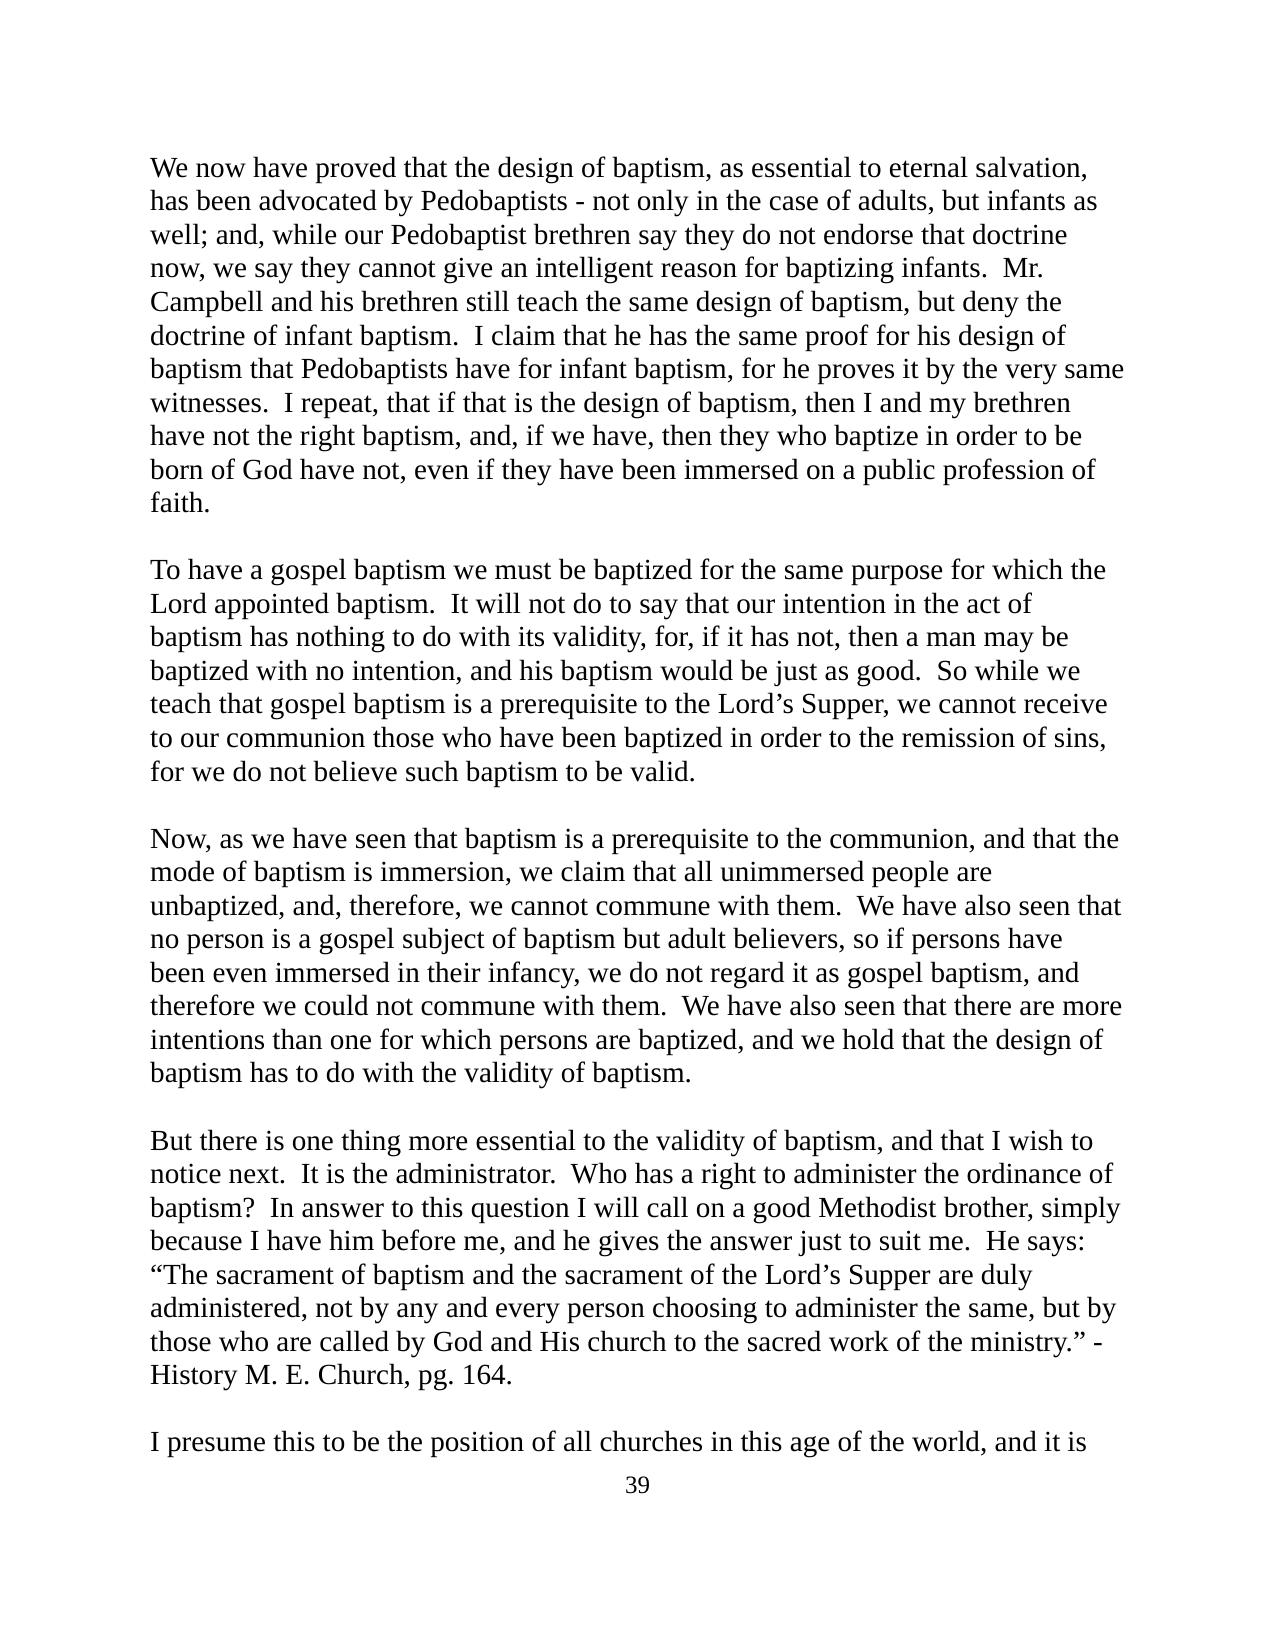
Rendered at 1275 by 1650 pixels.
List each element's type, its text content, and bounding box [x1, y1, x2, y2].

text But there is one thing more essential to the validity of baptism, and that I wish to notice next. It is the administrator. Who has a right to administer the ordinance of baptism? In answer to this question I will call on a good Methodist brother, simply because I have him before me, and he gives the answer just to suit me. He says: “The sacrament of baptism and the sacrament of the Lord’s Supper are duly administered, not by any and every person choosing to administer the same, but by those who are called by God and His church to the sacred work of the ministry.” - History M. E. Church, pg. 164. [150, 1123, 1125, 1391]
text To have a gospel baptism we must be baptized for the same purpose for which the Lord appointed baptism. It will not do to say that our intention in the act of baptism has nothing to do with its validity, for, if it has not, then a man may be baptized with no intention, and his baptism would be just as good. So while we teach that gospel baptism is a prerequisite to the Lord’s Supper, we cannot receive to our communion those who have been baptized in order to the remission of sins, for we do not believe such baptism to be valid. [150, 552, 1125, 787]
text I presume this to be the position of all churches in this age of the world, and it is [150, 1424, 1125, 1458]
text Now, as we have seen that baptism is a prerequisite to the communion, and that the mode of baptism is immersion, we claim that all unimmersed people are unbaptized, and, therefore, we cannot commune with them. We have also seen that no person is a gospel subject of baptism but adult believers, so if persons have been even immersed in their infancy, we do not regard it as gospel baptism, and therefore we could not commune with them. We have also seen that there are more intentions than one for which persons are baptized, and we hold that the design of baptism has to do with the validity of baptism. [150, 821, 1125, 1089]
text We now have proved that the design of baptism, as essential to eternal salvation, has been advocated by Pedobaptists - not only in the case of adults, but infants as well; and, while our Pedobaptist brethren say they do not endorse that doctrine now, we say they cannot give an intelligent reason for baptizing infants. Mr. Campbell and his brethren still teach the same design of baptism, but deny the doctrine of infant baptism. I claim that he has the same proof for his design of baptism that Pedobaptists have for infant baptism, for he proves it by the very same witnesses. I repeat, that if that is the design of baptism, then I and my brethren have not the right baptism, and, if we have, then they who baptize in order to be born of God have not, even if they have been immersed on a public profession of faith. [150, 150, 1125, 519]
